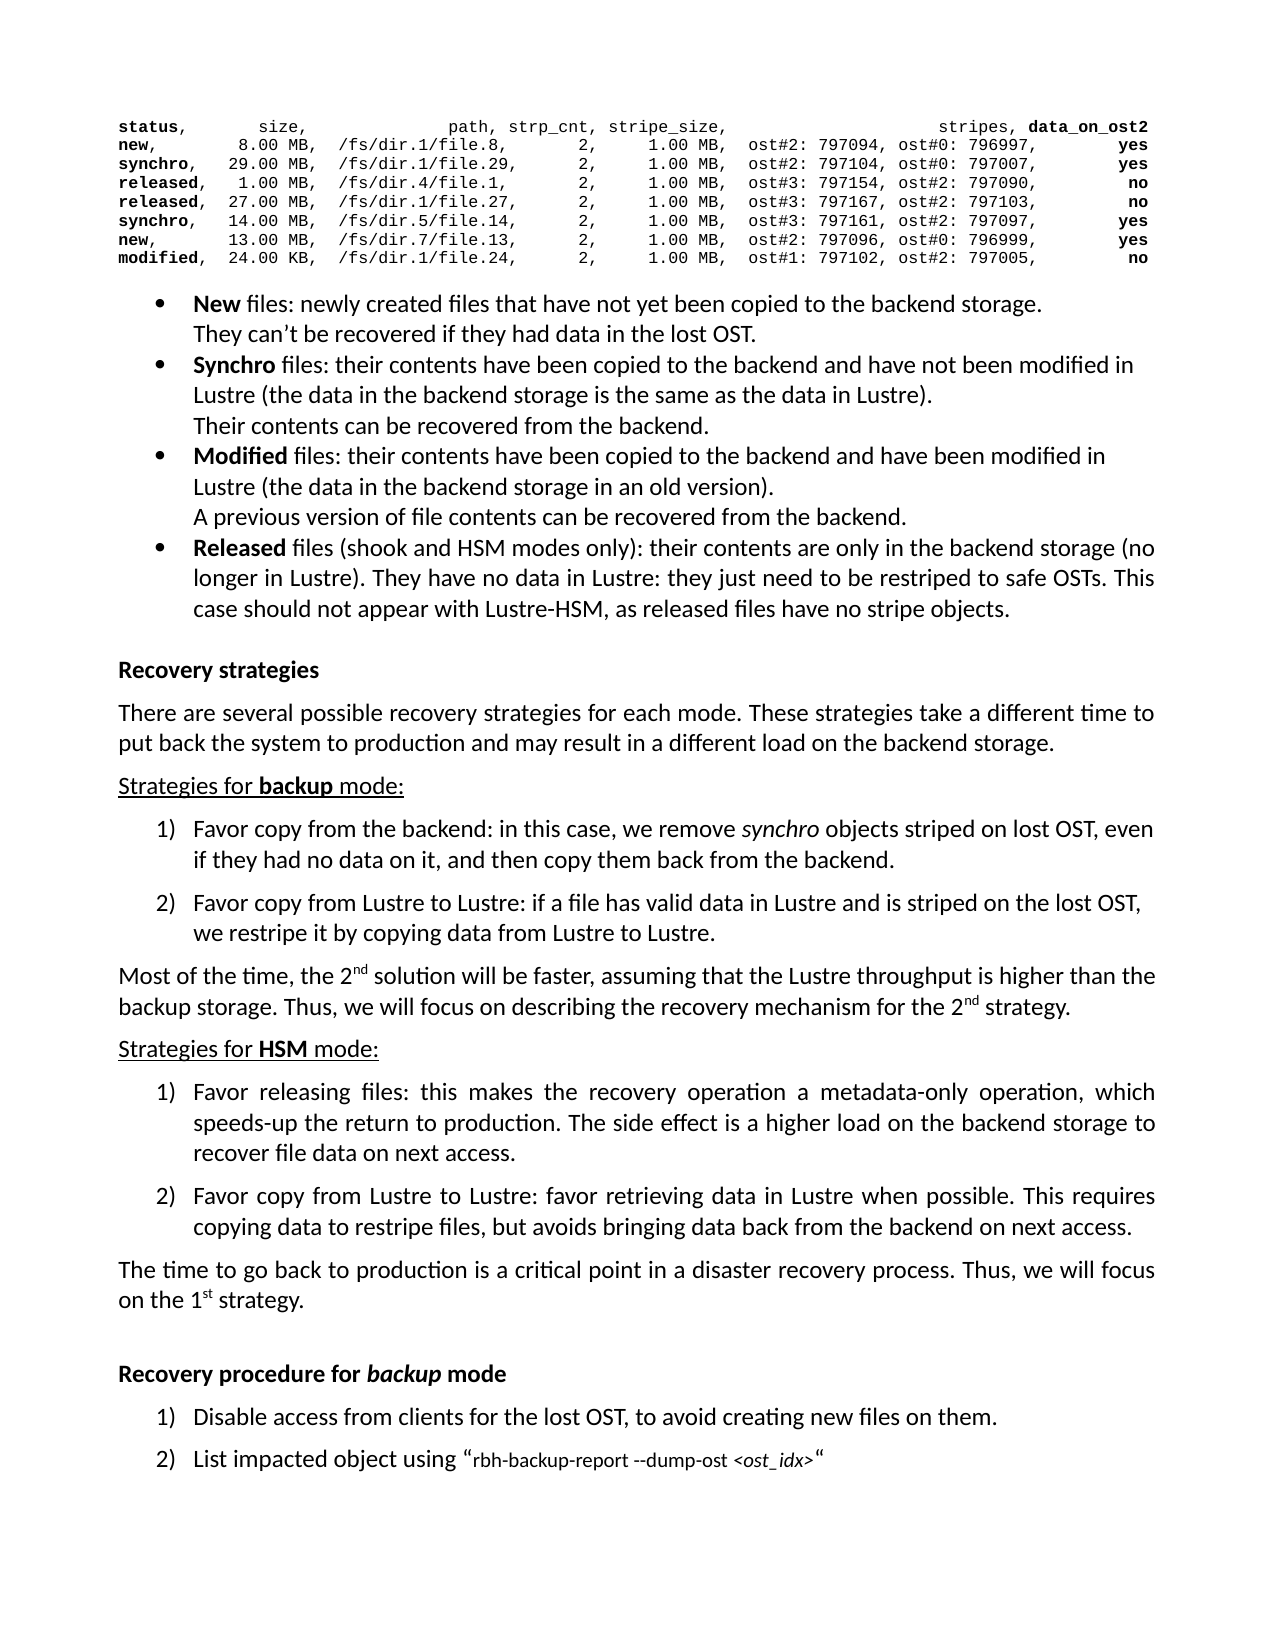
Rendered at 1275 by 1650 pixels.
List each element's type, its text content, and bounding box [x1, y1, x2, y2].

text Recovery procedure for backup mode [118, 1327, 1157, 1388]
list New files: newly created files that have not yet been copied to the backend storage. They can’t be recovered if they had data in the lost OST. [156, 288, 1157, 349]
list Favor copy from Lustre to Lustre: favor retrieving data in Lustre when possible. This requires copying data to restripe files, but avoids bringing data back from the backend on next access. [156, 1181, 1157, 1242]
list Favor copy from the backend: in this case, we remove synchro objects striped on lost OST, even if they had no data on it, and then copy them back from the backend. [156, 813, 1157, 874]
list new, 8.00 MB, /fs/dir.1/file.8, 2, 1.00 MB, ost#2: 797094, ost#0: 796997, yes [118, 137, 1157, 156]
list Disable access from clients for the lost OST, to avoid creating new files on them. [156, 1401, 1157, 1431]
list released, 1.00 MB, /fs/dir.4/file.1, 2, 1.00 MB, ost#3: 797154, ost#2: 797090, no [118, 175, 1157, 193]
list Favor releasing files: this makes the recovery operation a metadata-only operation, which speeds-up the return to production. The side effect is a higher load on the backend storage to recover file data on next access. [156, 1077, 1157, 1168]
list status, size, path, strp_cnt, stripe_size, stripes, data_on_ost2 [118, 118, 1157, 137]
text The time to go back to production is a critical point in a disaster recovery process. Thus, we will focus on the 1st strategy. [118, 1254, 1157, 1315]
list new, 13.00 MB, /fs/dir.7/file.13, 2, 1.00 MB, ost#2: 797096, ost#0: 796999, yes [118, 231, 1157, 250]
list released, 27.00 MB, /fs/dir.1/file.27, 2, 1.00 MB, ost#3: 797167, ost#2: 797103, no [118, 193, 1157, 212]
text There are several possible recovery strategies for each mode. These strategies take a different time to put back the system to production and may result in a different load on the backend storage. [118, 697, 1157, 758]
list List impacted object using “rbh-backup-report --dump-ost <ost_idx>“ [156, 1443, 1157, 1474]
list synchro, 14.00 MB, /fs/dir.5/file.14, 2, 1.00 MB, ost#3: 797161, ost#2: 797097, yes [118, 212, 1157, 231]
list Released files (shook and HSM modes only): their contents are only in the backend storage (no longer in Lustre). They have no data in Lustre: they just need to be restriped to safe OSTs. This case should not appear with Lustre-HSM, as released files have no stripe objects. [156, 532, 1157, 623]
list Synchro files: their contents have been copied to the backend and have not been modified in Lustre (the data in the backend storage is the same as the data in Lustre). Their contents can be recovered from the backend. [156, 349, 1157, 440]
list Modified files: their contents have been copied to the backend and have been modified in Lustre (the data in the backend storage in an old version). A previous version of file contents can be recovered from the backend. [156, 440, 1157, 532]
text Most of the time, the 2nd solution will be faster, assuming that the Lustre throughput is higher than the backup storage. Thus, we will focus on describing the recovery mechanism for the 2nd strategy. [118, 960, 1157, 1021]
list synchro, 29.00 MB, /fs/dir.1/file.29, 2, 1.00 MB, ost#2: 797104, ost#0: 797007, yes [118, 156, 1157, 175]
text Recovery strategies [118, 654, 1157, 684]
list Favor copy from Lustre to Lustre: if a file has valid data in Lustre and is striped on the lost OST, we restripe it by copying data from Lustre to Lustre. [156, 887, 1157, 948]
list modified, 24.00 KB, /fs/dir.1/file.24, 2, 1.00 MB, ost#1: 797102, ost#2: 797005, no [118, 250, 1157, 269]
text Strategies for HSM mode: [118, 1034, 1157, 1064]
text Strategies for backup mode: [118, 770, 1157, 801]
